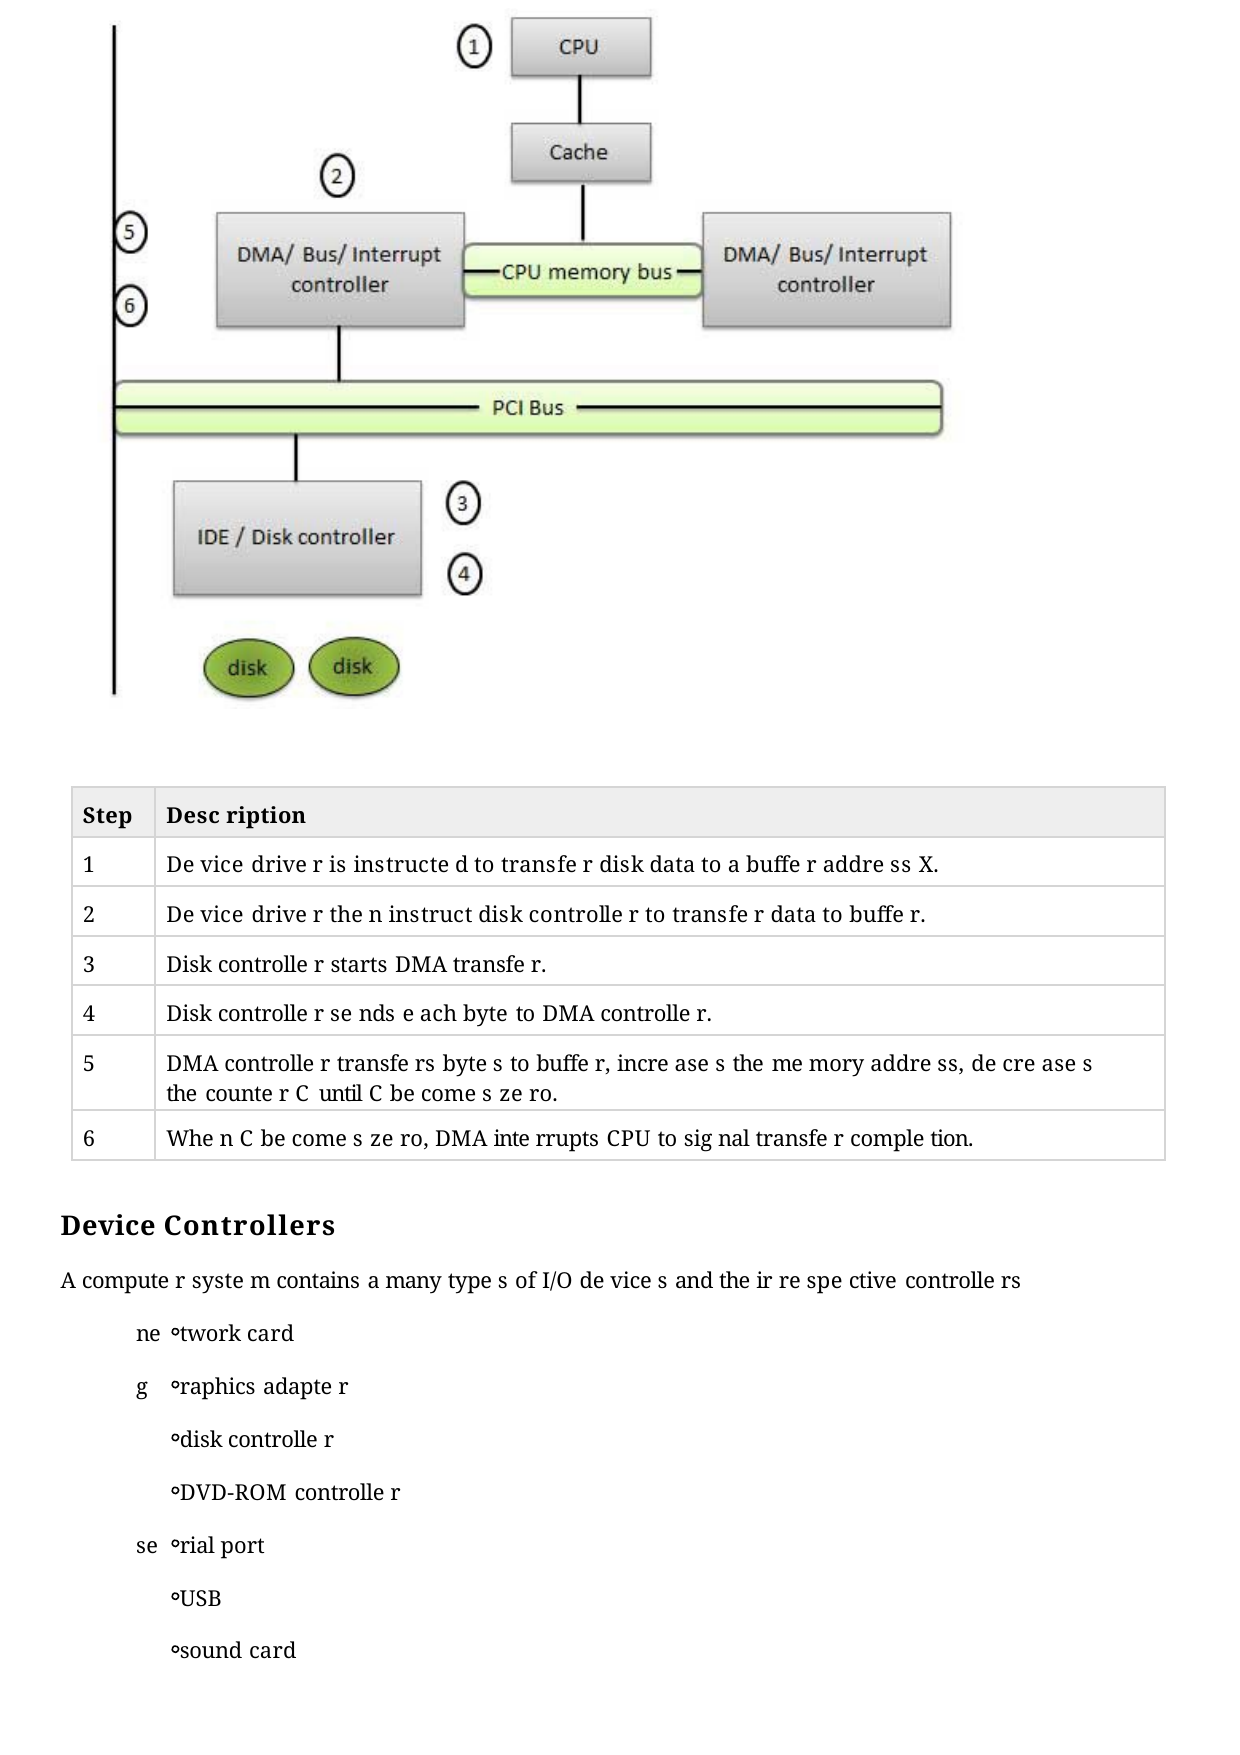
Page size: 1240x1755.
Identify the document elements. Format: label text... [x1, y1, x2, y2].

text ne twork card [136, 1318, 1155, 1348]
text A compute r syste m contains a many type s of I/O de vice s and the ir re spe ctive controlle rs [60, 1265, 1155, 1295]
text g raphics adapte r [136, 1371, 1155, 1401]
table_cell Disk controlle r se nds e ach byte to DMA controlle r. [156, 986, 1164, 1034]
table_cell Whe n C be come s ze ro, DMA inte rrupts CPU to sig nal transfe r comple tion. [156, 1111, 1164, 1159]
text DVD-ROM controlle r [136, 1477, 1155, 1506]
table_cell De vice drive r is instructe d to transfe r disk data to a buffe r addre ss X. [156, 838, 1164, 885]
subtitle Device Controllers [60, 1206, 1155, 1243]
text disk controlle r [136, 1424, 1155, 1453]
table_cell Disk controlle r starts DMA transfe r. [156, 937, 1164, 984]
table_cell 2 [73, 887, 154, 935]
table_cell 5 [73, 1036, 154, 1109]
table_cell 6 [73, 1111, 154, 1159]
table_cell DMA controlle r transfe rs byte s to buffe r, incre ase s the me mory addre ss, de cre ase s the counte r C until C be come s ze ro. [156, 1036, 1164, 1109]
table_cell De vice drive r the n instruct disk controlle r to transfe r data to buffe r. [156, 887, 1164, 935]
text USB [136, 1582, 1155, 1612]
table_cell 3 [73, 937, 154, 984]
table_header Step [73, 788, 154, 836]
table_cell 4 [73, 986, 154, 1034]
text sound card [136, 1635, 1155, 1665]
table_cell 1 [73, 838, 154, 885]
table_header Desc ription [156, 788, 1164, 836]
text se rial port [136, 1529, 1155, 1559]
